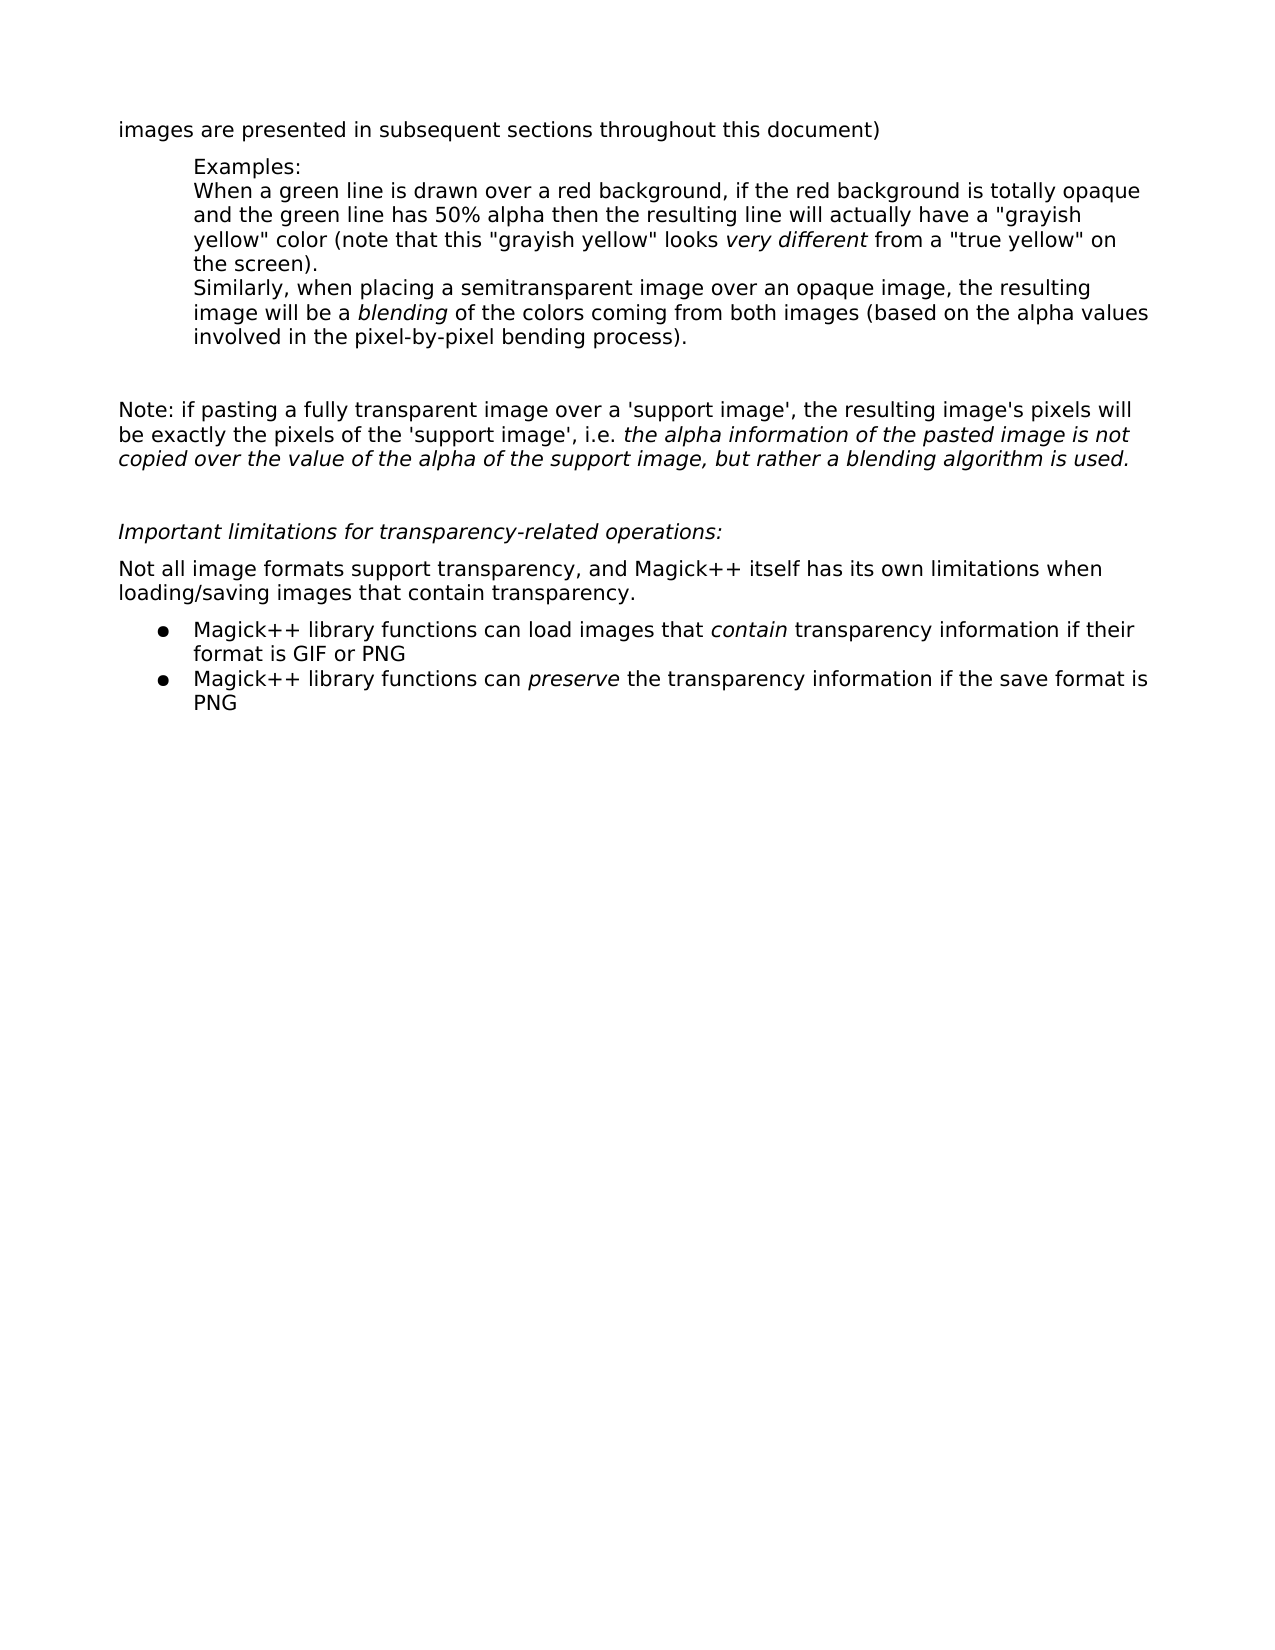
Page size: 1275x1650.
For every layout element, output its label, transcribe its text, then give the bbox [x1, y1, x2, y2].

text Important limitations for transparency-related operations: [118, 520, 1157, 545]
text images are presented in subsequent sections throughout this document) [118, 118, 1157, 142]
text Not all image formats support transparency, and Magick++ itself has its own limitations when loading/saving images that contain transparency. [118, 557, 1157, 606]
text Examples: When a green line is drawn over a red background, if the red background is totally opaque and the green line has 50% alpha then the resulting line will actually have a "grayish yellow" color (note that this "grayish yellow" looks very different from a "true yellow" on the screen). Similarly, when placing a semitransparent image over an opaque image, the resulting image will be a blending of the colors coming from both images (based on the alpha values involved in the pixel-by-pixel bending process). [193, 155, 1157, 349]
text Note: if pasting a fully transparent image over a 'support image', the resulting image's pixels will be exactly the pixels of the 'support image', i.e. the alpha information of the pasted image is not copied over the value of the alpha of the support image, but rather a blending algorithm is used. [118, 398, 1157, 471]
list Magick++ library functions can preserve the transparency information if the save format is PNG [156, 667, 1157, 715]
list Magick++ library functions can load images that contain transparency information if their format is GIF or PNG [156, 618, 1157, 667]
